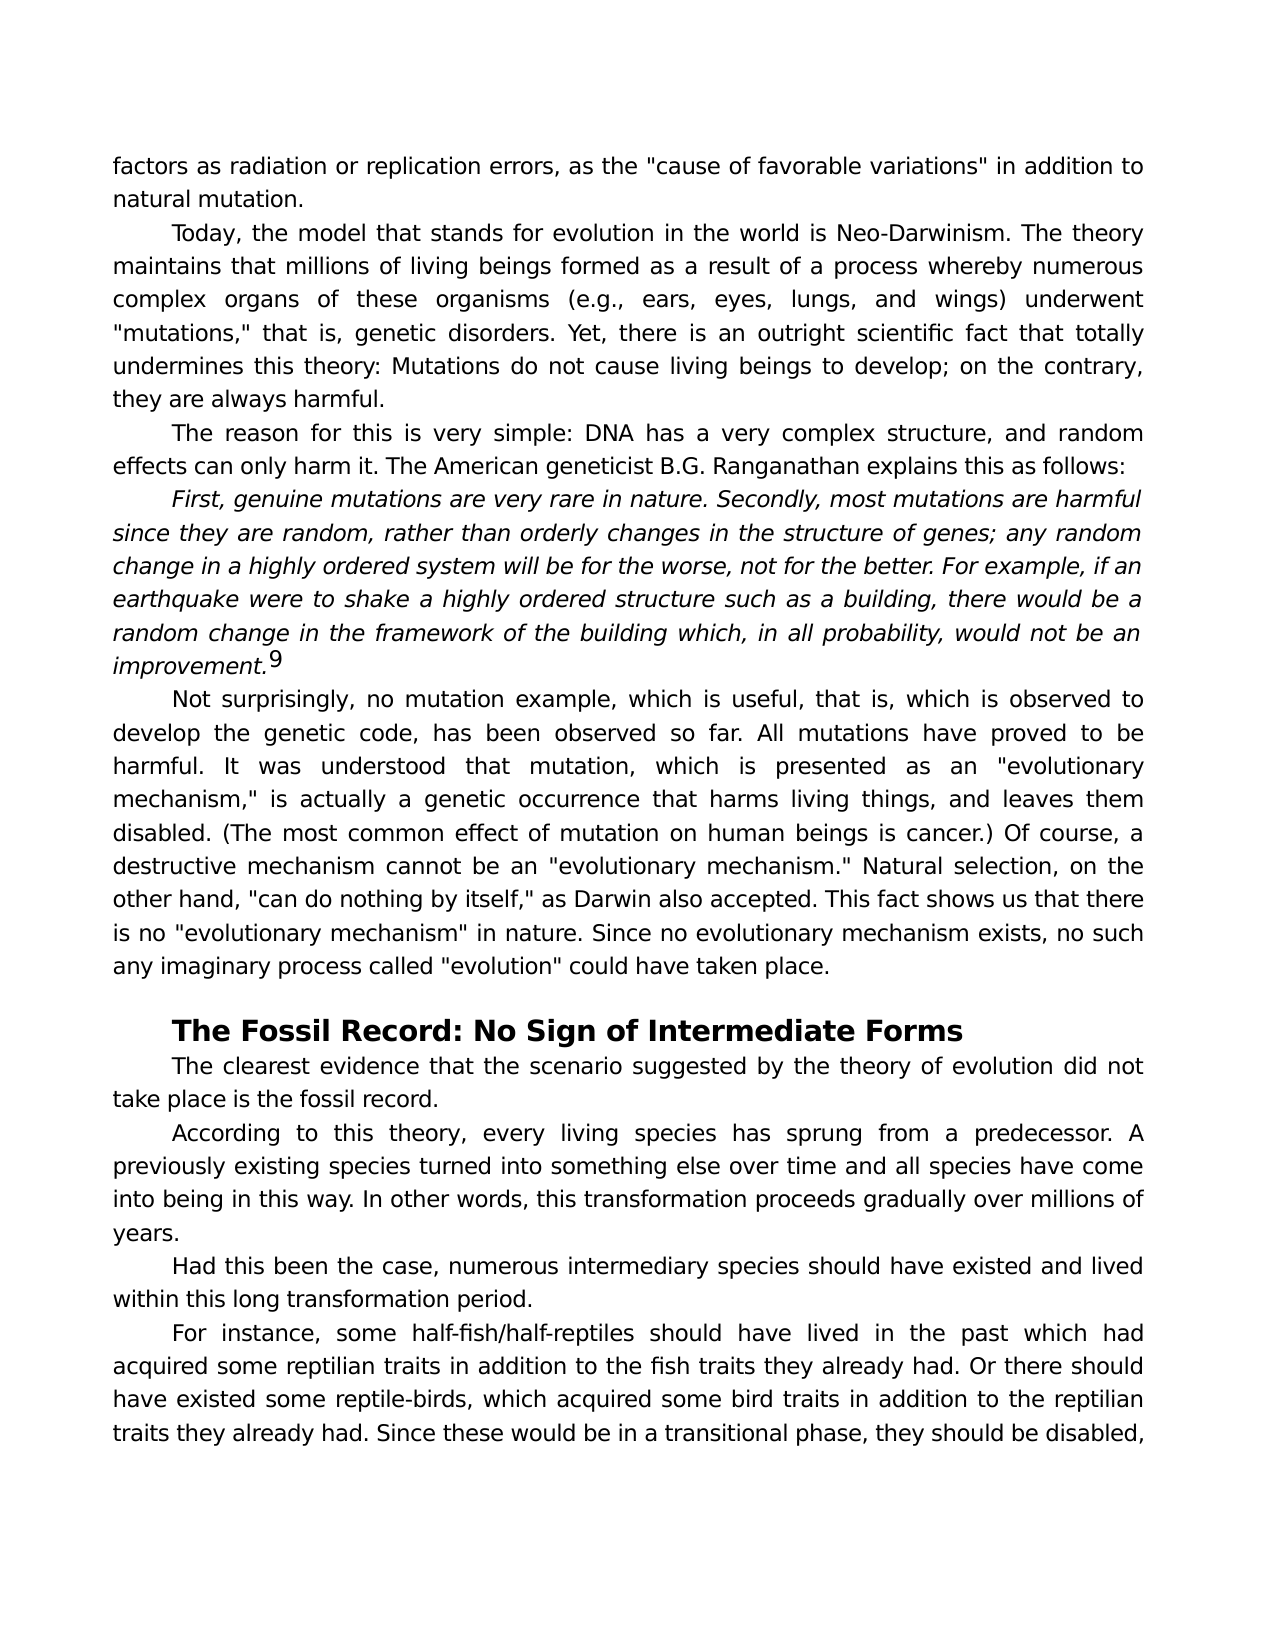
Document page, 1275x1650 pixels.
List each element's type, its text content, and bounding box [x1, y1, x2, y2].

text Had this been the case, numerous intermediary species should have existed and lived within this long transformation period. [112, 1248, 1145, 1314]
text According to this theory, every living species has sprung from a predecessor. A previously existing species turned into something else over time and all species have come into being in this way. In other words, this transformation proceeds gradually over millions of years. [112, 1114, 1145, 1248]
text The Fossil Record: No Sign of Intermediate Forms [112, 1014, 1145, 1048]
text First, genuine mutations are very rare in nature. Secondly, most mutations are harmful since they are random, rather than orderly changes in the structure of genes; any random change in a highly ordered system will be for the worse, not for the better. For example, if an earthquake were to shake a highly ordered structure such as a building, there would be a random change in the framework of the building which, in all probability, would not be an improvement.9 [112, 481, 1145, 681]
text Today, the model that stands for evolution in the world is Neo-Darwinism. The theory maintains that millions of living beings formed as a result of a process whereby numerous complex organs of these organisms (e.g., ears, eyes, lungs, and wings) underwent "mutations," that is, genetic disorders. Yet, there is an outright scientific fact that totally undermines this theory: Mutations do not cause living beings to develop; on the contrary, they are always harmful. [112, 214, 1145, 414]
text The reason for this is very simple: DNA has a very complex structure, and random effects can only harm it. The American geneticist B.G. Ranganathan explains this as follows: [112, 414, 1145, 481]
text The clearest evidence that the scenario suggested by the theory of evolution did not take place is the fossil record. [112, 1048, 1145, 1114]
text factors as radiation or replication errors, as the "cause of favorable variations" in addition to natural mutation. [112, 148, 1145, 214]
text Not surprisingly, no mutation example, which is useful, that is, which is observed to develop the genetic code, has been observed so far. All mutations have proved to be harmful. It was understood that mutation, which is presented as an "evolutionary mechanism," is actually a genetic occurrence that harms living things, and leaves them disabled. (The most common effect of mutation on human beings is cancer.) Of course, a destructive mechanism cannot be an "evolutionary mechanism." Natural selection, on the other hand, "can do nothing by itself," as Darwin also accepted. This fact shows us that there is no "evolutionary mechanism" in nature. Since no evolutionary mechanism exists, no such any imaginary process called "evolution" could have taken place. [112, 681, 1145, 981]
text For instance, some half-fish/half-reptiles should have lived in the past which had acquired some reptilian traits in addition to the fish traits they already had. Or there should have existed some reptile-birds, which acquired some bird traits in addition to the reptilian traits they already had. Since these would be in a transitional phase, they should be disabled, [112, 1314, 1145, 1448]
